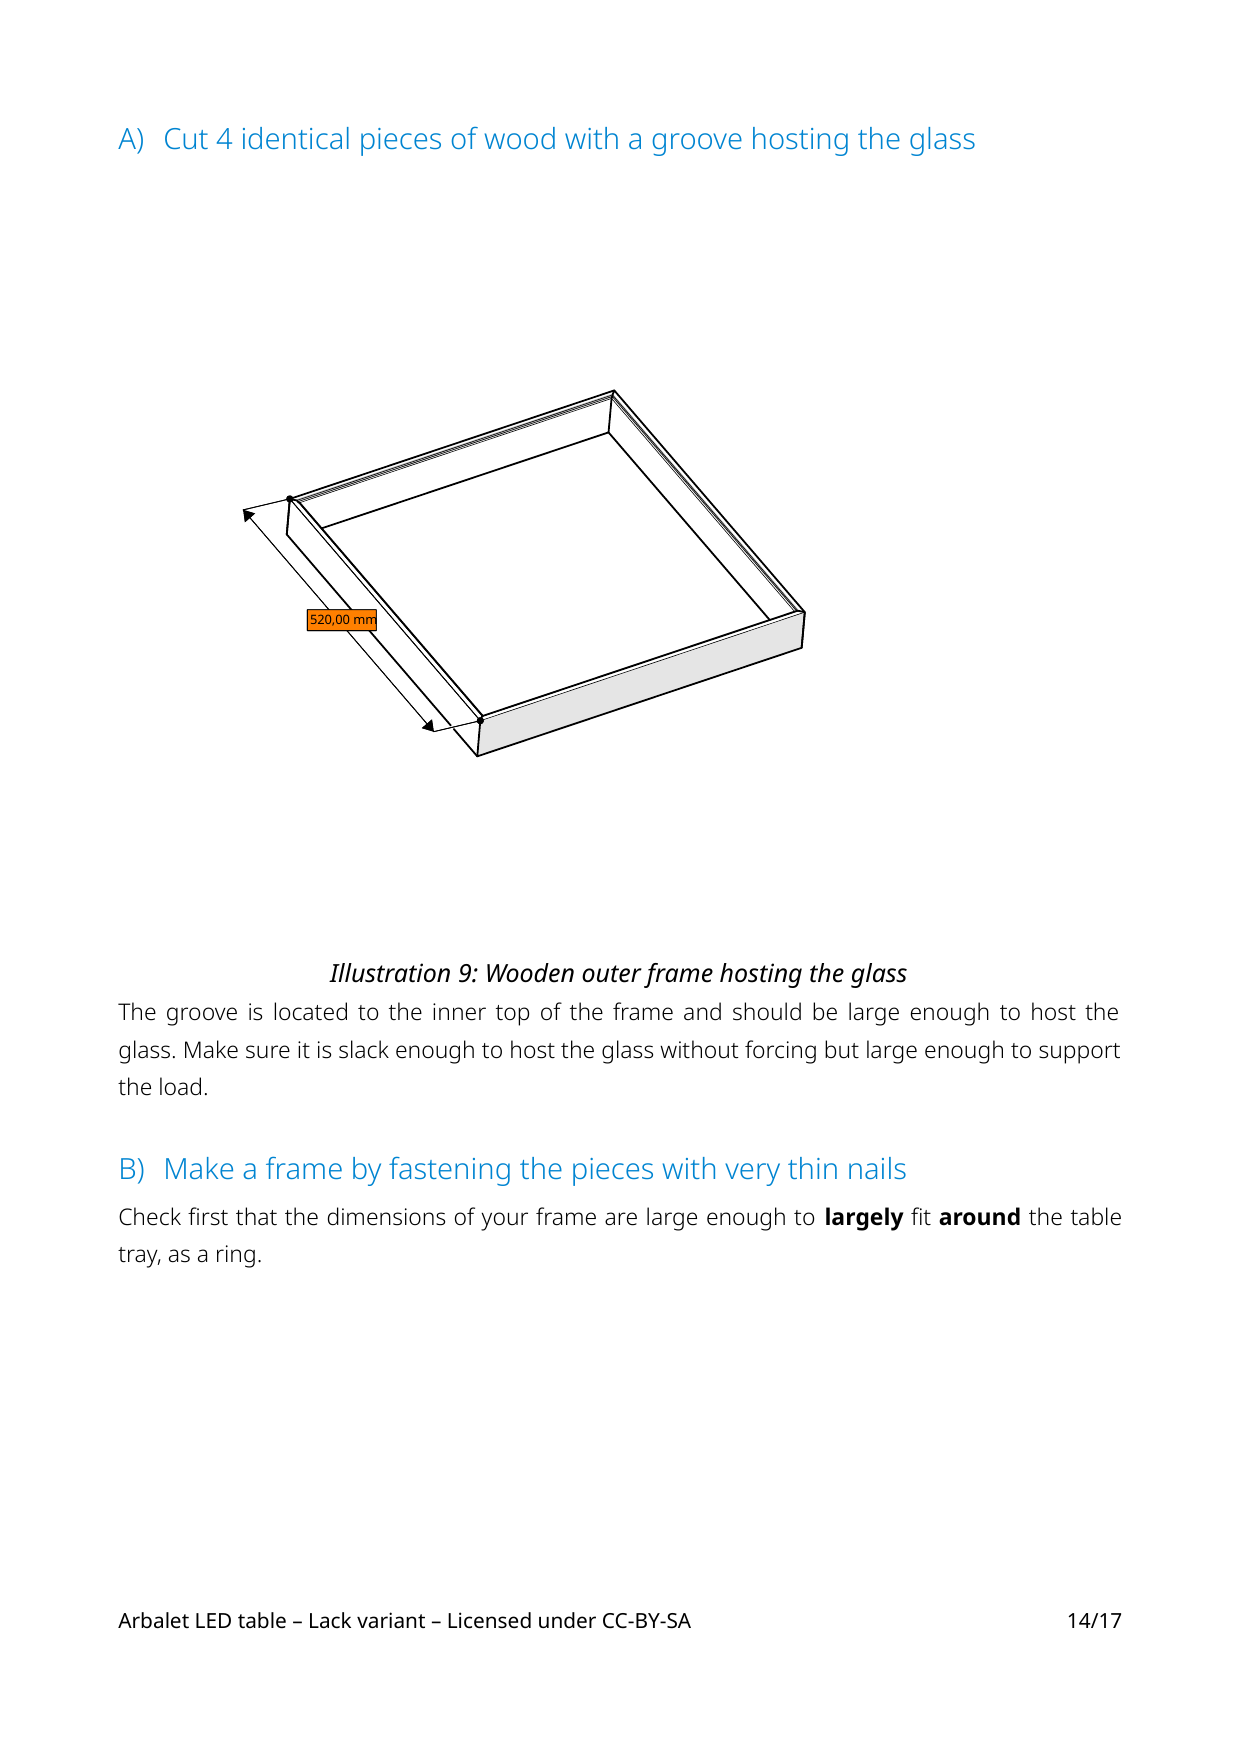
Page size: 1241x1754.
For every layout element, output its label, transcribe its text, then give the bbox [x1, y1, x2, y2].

subtitle Make a frame by fastening the pieces with very thin nails [118, 1148, 1122, 1188]
text Check first that the dimensions of your frame are large enough to largely fit around the table tray, as a ring. [118, 1201, 1122, 1269]
text The groove is located to the inner top of the frame and should be large enough to host the glass. Make sure it is slack enough to host the glass without forcing but large enough to support the load. [118, 990, 1122, 1102]
text Illustration 9: Wooden outer frame hosting the glass [118, 246, 1122, 990]
subtitle [118, 233, 1122, 246]
subtitle Cut 4 identical pieces of wood with a groove hosting the glass [118, 118, 1122, 158]
text [118, 222, 1122, 233]
